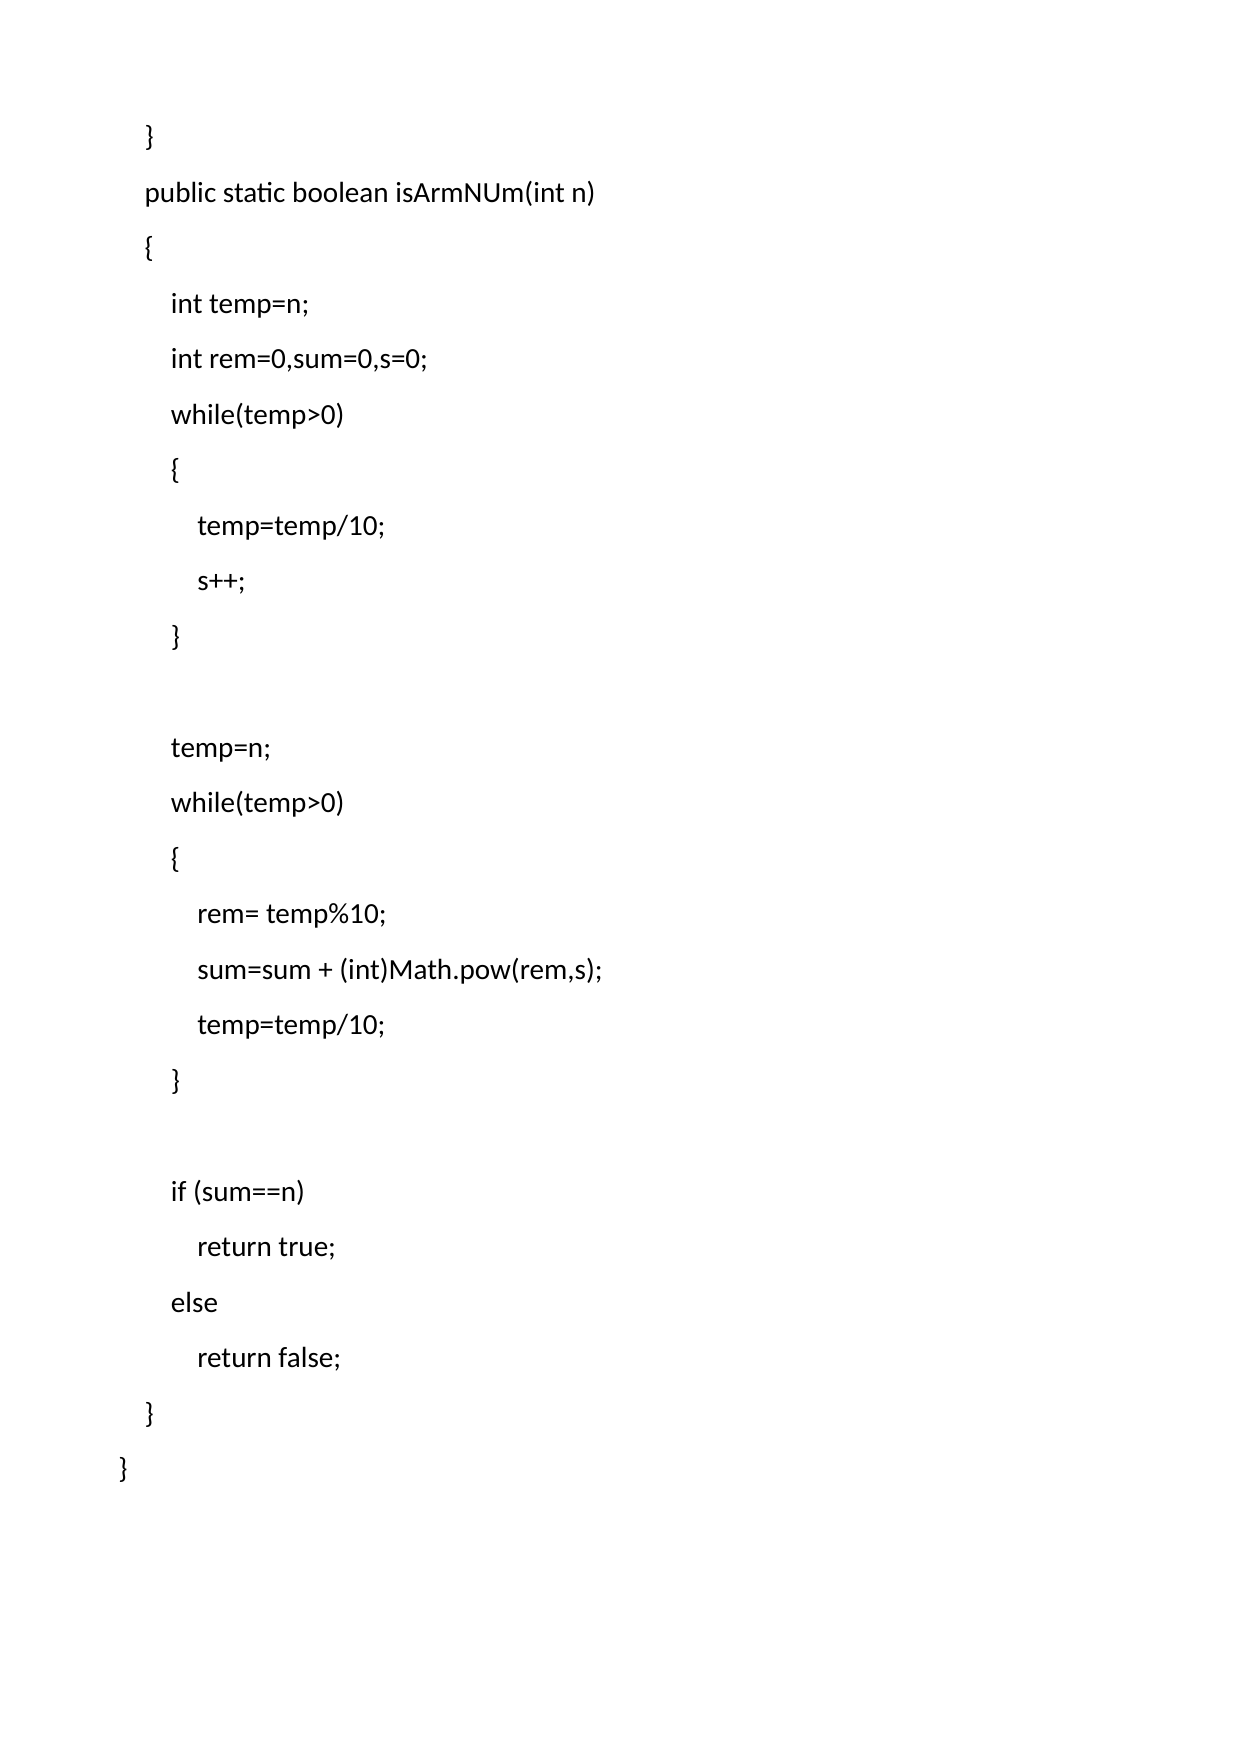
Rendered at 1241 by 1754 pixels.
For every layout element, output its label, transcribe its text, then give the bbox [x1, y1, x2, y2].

text } [118, 1395, 1122, 1431]
text rem= temp%10; [118, 895, 1122, 931]
text public static boolean isArmNUm(int n) [118, 174, 1122, 209]
text temp=n; [118, 729, 1122, 764]
text } [118, 118, 1122, 154]
text } [118, 618, 1122, 653]
text { [118, 229, 1122, 265]
text temp=temp/10; [118, 1006, 1122, 1042]
text s++; [118, 562, 1122, 598]
text else [118, 1284, 1122, 1320]
text { [118, 451, 1122, 487]
text { [118, 840, 1122, 876]
text while(temp>0) [118, 784, 1122, 820]
text sum=sum + (int)Math.pow(rem,s); [118, 951, 1122, 987]
text return false; [118, 1339, 1122, 1375]
text } [118, 1451, 1122, 1486]
text temp=temp/10; [118, 507, 1122, 542]
text int temp=n; [118, 285, 1122, 320]
text int rem=0,sum=0,s=0; [118, 340, 1122, 376]
text return true; [118, 1228, 1122, 1264]
text } [118, 1062, 1122, 1098]
text while(temp>0) [118, 396, 1122, 431]
text if (sum==n) [118, 1173, 1122, 1209]
